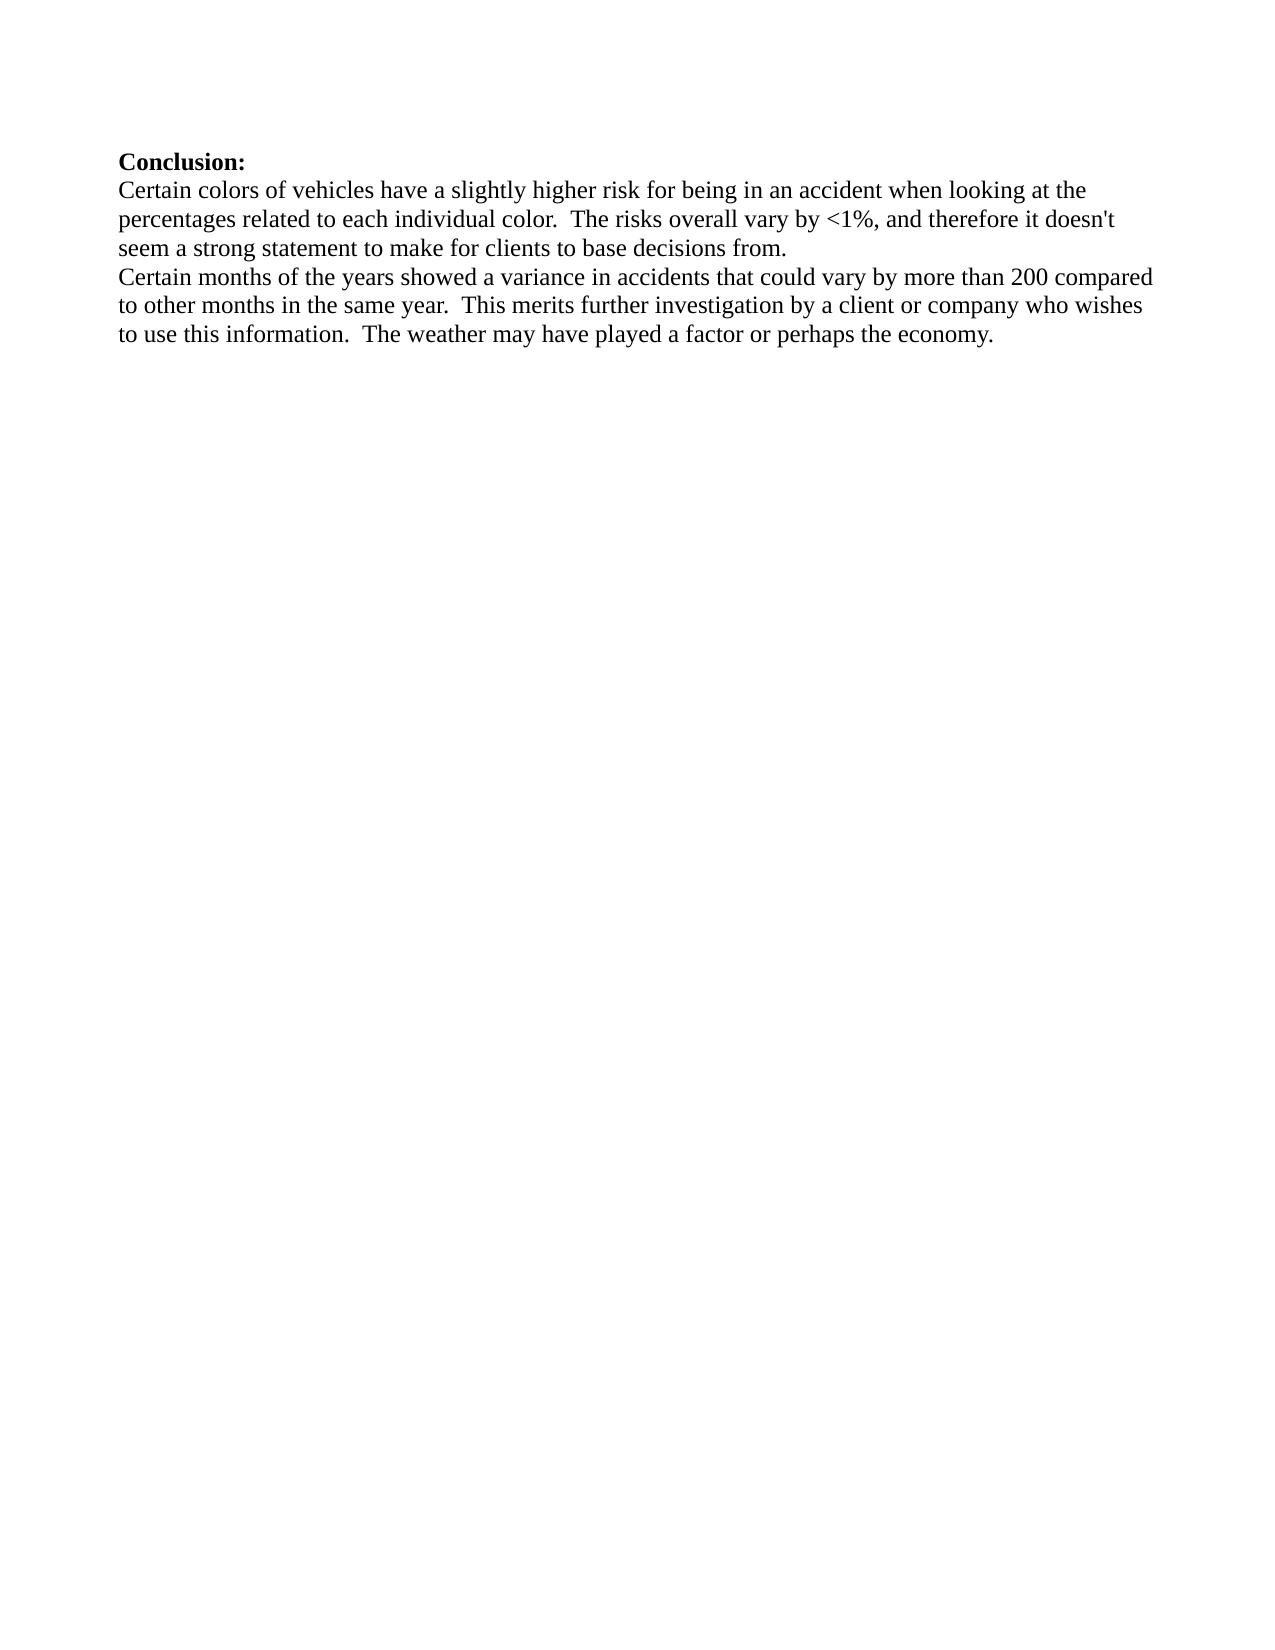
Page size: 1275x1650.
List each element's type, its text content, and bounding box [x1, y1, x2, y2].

text Conclusion: [118, 147, 1157, 176]
text Certain months of the years showed a variance in accidents that could vary by more than 200 compared to other months in the same year. This merits further investigation by a client or company who wishes to use this information. The weather may have played a factor or perhaps the economy. [118, 262, 1157, 348]
text Certain colors of vehicles have a slightly higher risk for being in an accident when looking at the percentages related to each individual color. The risks overall vary by <1%, and therefore it doesn't seem a strong statement to make for clients to base decisions from. [118, 176, 1157, 262]
